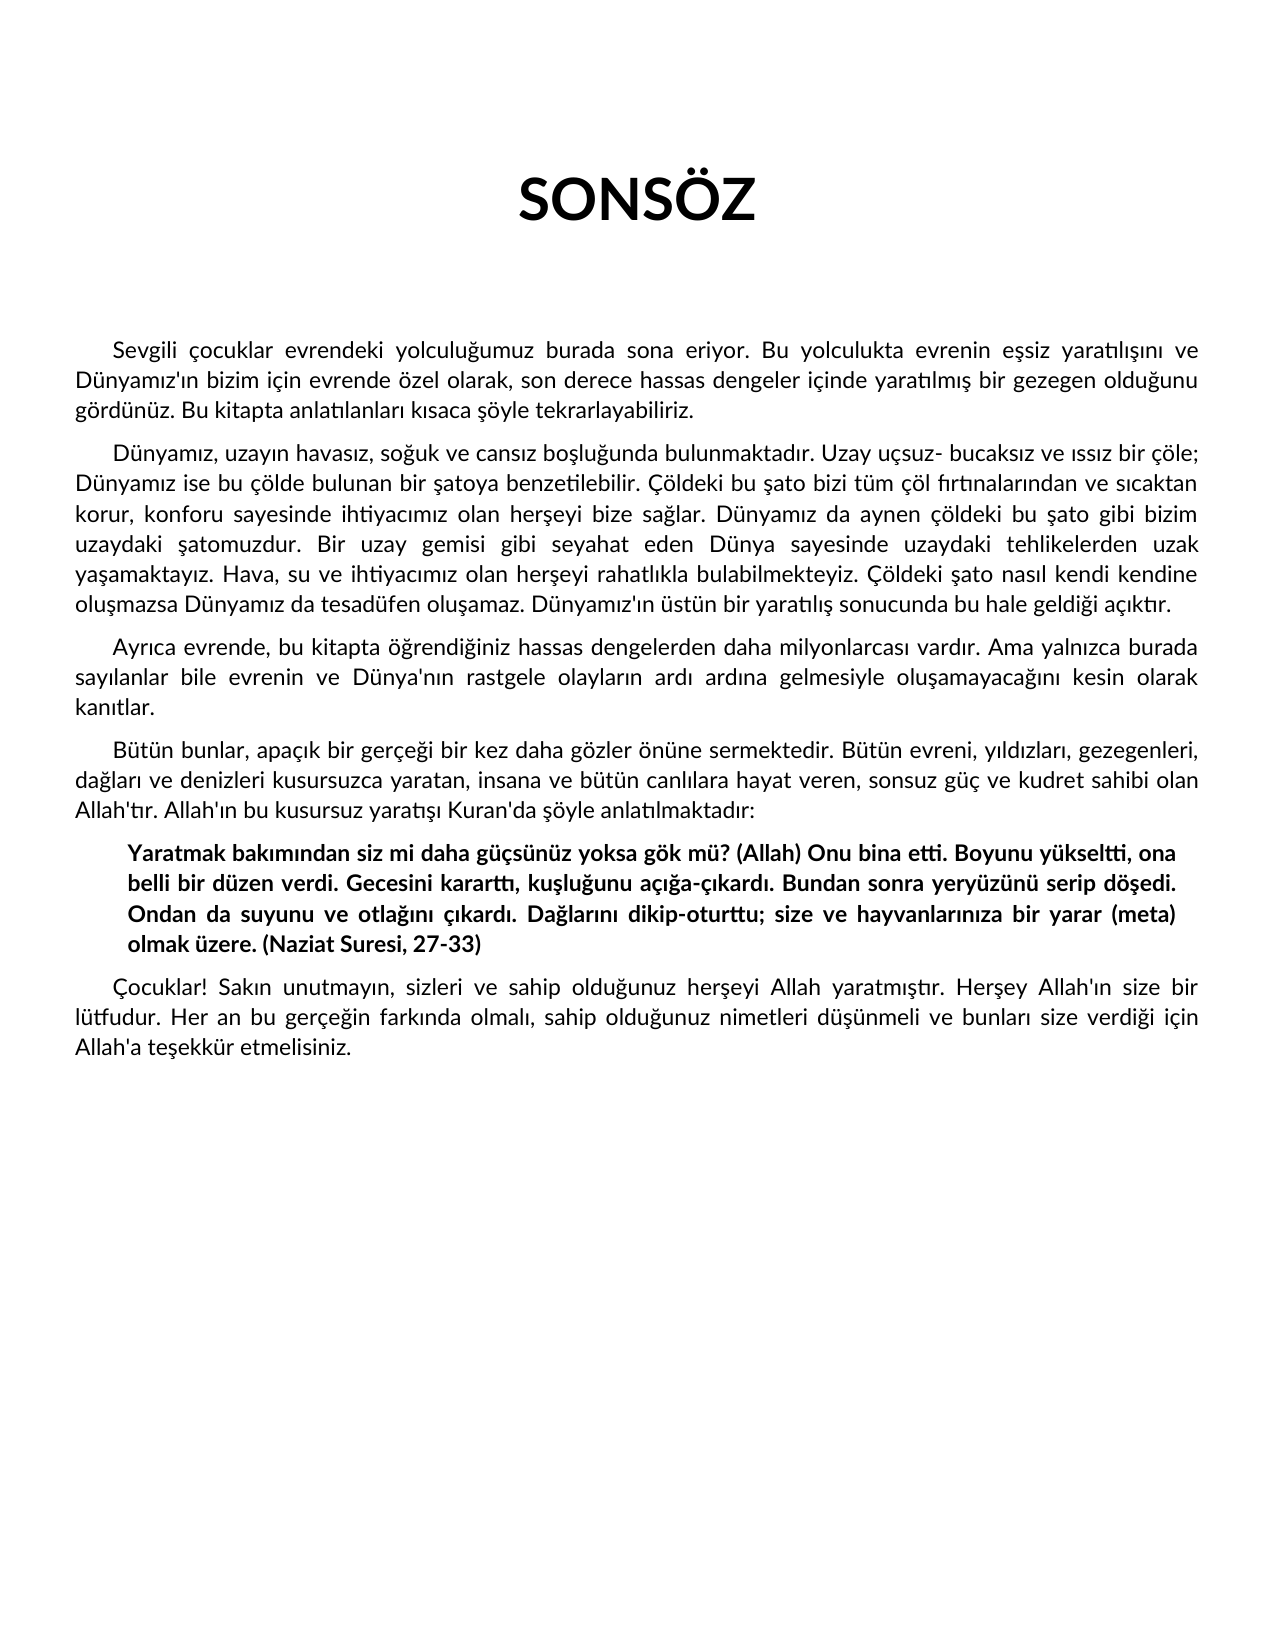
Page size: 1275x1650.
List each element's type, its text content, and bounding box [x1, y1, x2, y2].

text Sevgili çocuklar evrendeki yolculuğumuz burada sona eriyor. Bu yolculukta evrenin eşsiz yaratılışını ve Dünyamız'ın bizim için evrende özel olarak, son derece hassas dengeler içinde yaratılmış bir gezegen olduğunu gördünüz. Bu kitapta anlatılanları kısaca şöyle tekrarlayabiliriz. [75, 336, 1200, 424]
subtitle SONSÖZ [75, 162, 1200, 232]
text Dünyamız, uzayın havasız, soğuk ve cansız boşluğunda bulunmaktadır. Uzay uçsuz- bucaksız ve ıssız bir çöle; Dünyamız ise bu çölde bulunan bir şatoya benzetilebilir. Çöldeki bu şato bizi tüm çöl fırtınalarından ve sıcaktan korur, konforu sayesinde ihtiyacımız olan herşeyi bize sağlar. Dünyamız da aynen çöldeki bu şato gibi bizim uzaydaki şatomuzdur. Bir uzay gemisi gibi seyahat eden Dünya sayesinde uzaydaki tehlikelerden uzak yaşamaktayız. Hava, su ve ihtiyacımız olan herşeyi rahatlıkla bulabilmekteyiz. Çöldeki şato nasıl kendi kendine oluşmazsa Dünyamız da tesadüfen oluşamaz. Dünyamız'ın üstün bir yaratılış sonucunda bu hale geldiği açıktır. [75, 439, 1200, 618]
text Ayrıca evrende, bu kitapta öğrendiğiniz hassas dengelerden daha milyonlarcası vardır. Ama yalnızca burada sayılanlar bile evrenin ve Dünya'nın rastgele olayların ardı ardına gelmesiyle oluşamayacağını kesin olarak kanıtlar. [75, 633, 1200, 721]
text Yaratmak bakımından siz mi daha güçsünüz yoksa gök mü? (Allah) Onu bina etti. Boyunu yükseltti, ona belli bir düzen verdi. Gecesini kararttı, kuşluğunu açığa-çıkardı. Bundan sonra yeryüzünü serip döşedi. Ondan da suyunu ve otlağını çıkardı. Dağlarını dikip-oturttu; size ve hayvanlarınıza bir yarar (meta) olmak üzere. (Naziat Suresi, 27-33) [127, 839, 1177, 957]
text Çocuklar! Sakın unutmayın, sizleri ve sahip olduğunuz herşeyi Allah yaratmıştır. Herşey Allah'ın size bir lütfudur. Her an bu gerçeğin farkında olmalı, sahip olduğunuz nimetleri düşünmeli ve bunları size verdiği için Allah'a teşekkür etmelisiniz. [75, 972, 1200, 1060]
text Bütün bunlar, apaçık bir gerçeği bir kez daha gözler önüne sermektedir. Bütün evreni, yıldızları, gezegenleri, dağları ve denizleri kusursuzca yaratan, insana ve bütün canlılara hayat veren, sonsuz güç ve kudret sahibi olan Allah'tır. Allah'ın bu kusursuz yaratışı Kuran'da şöyle anlatılmaktadır: [75, 736, 1200, 824]
